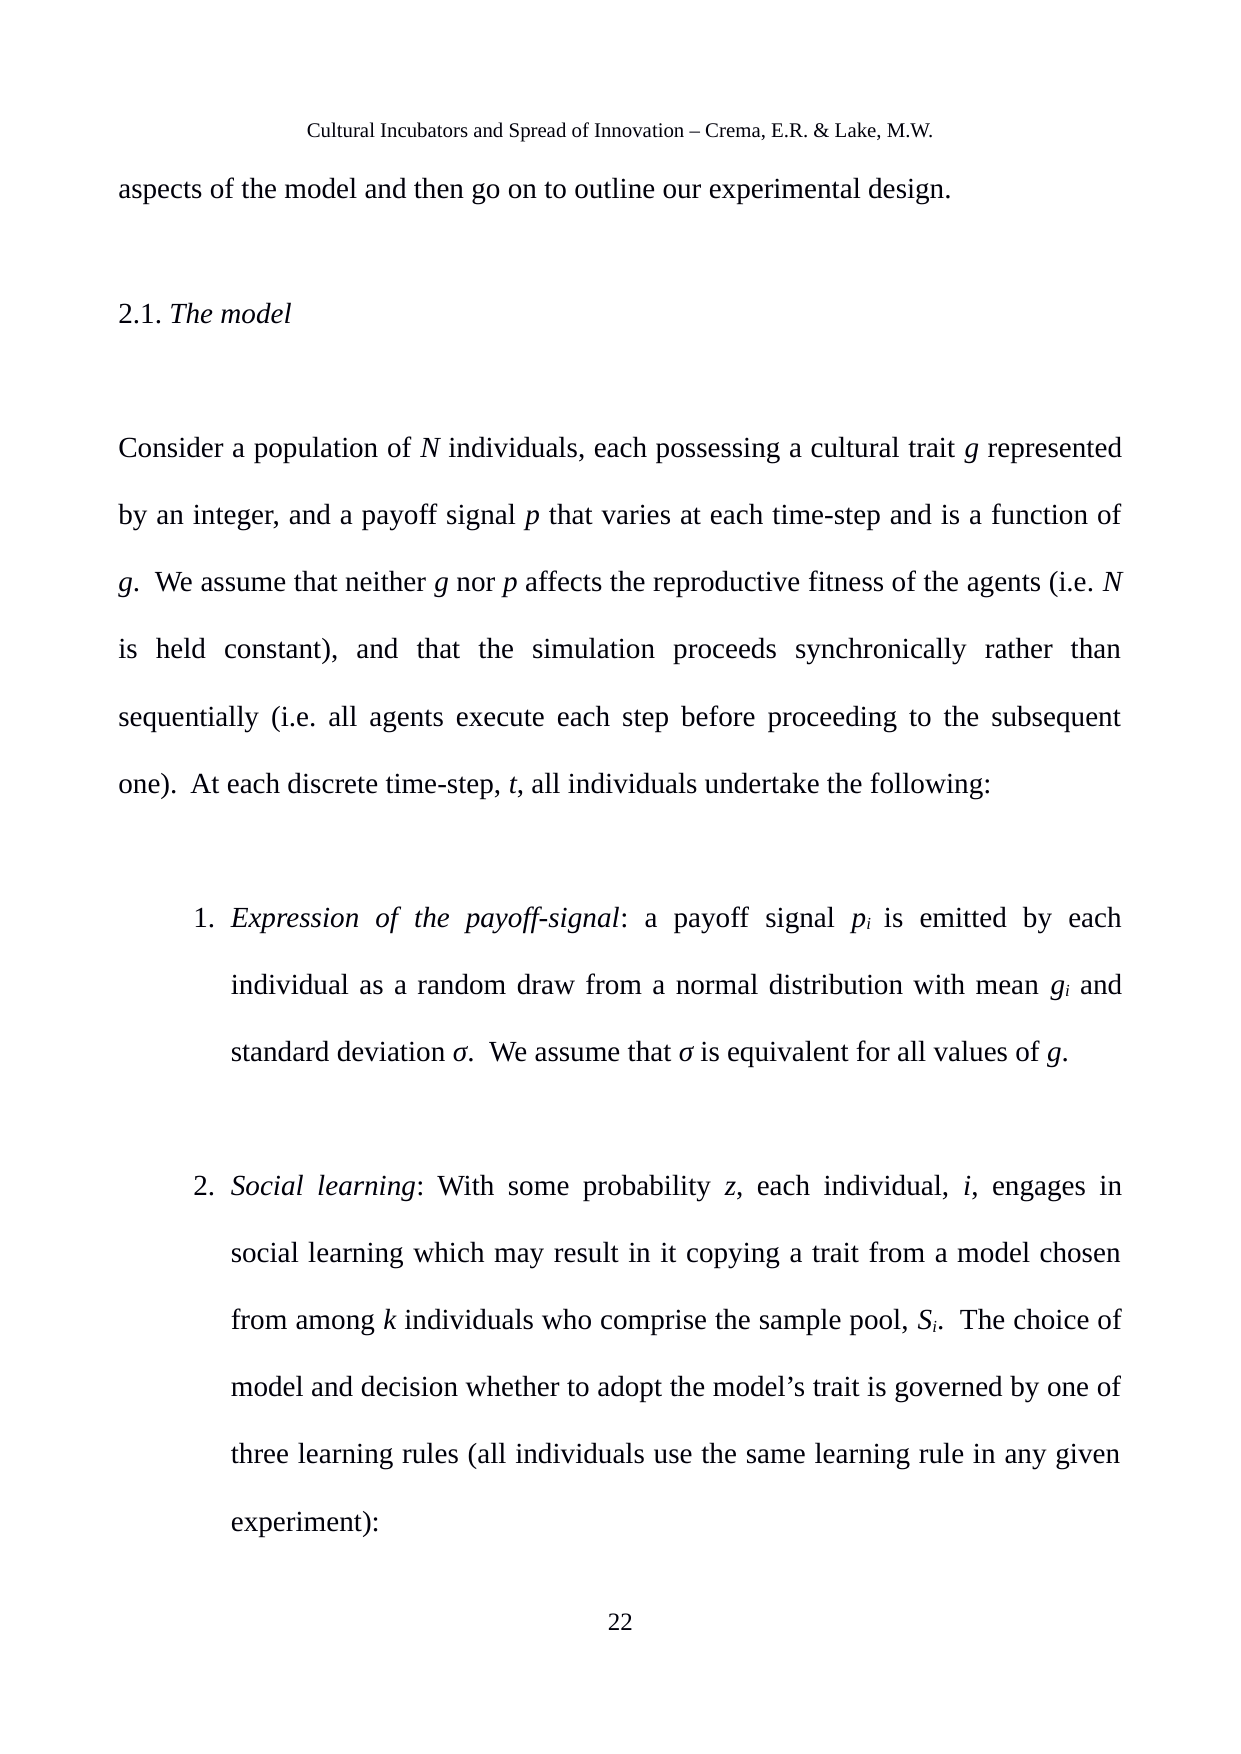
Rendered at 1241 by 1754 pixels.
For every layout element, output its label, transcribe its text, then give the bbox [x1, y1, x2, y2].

list Expression of the payoff-signal: a payoff signal pi is emitted by each individual as a random draw from a normal distribution with mean gi and standard deviation σ. We assume that σ is equivalent for all values of g. [193, 900, 1122, 1068]
list Social learning: With some probability z, each individual, i, engages in social learning which may result in it copying a trait from a model chosen from among k individuals who comprise the sample pool, Si. The choice of model and decision whether to adopt the model’s trait is governed by one of three learning rules (all individuals use the same learning rule in any given experiment): [193, 1168, 1122, 1537]
text 2.1. The model [118, 296, 1122, 330]
text Consider a population of N individuals, each possessing a cultural trait g represented by an integer, and a payoff signal p that varies at each time-step and is a function of g. We assume that neither g nor p affects the reproductive fitness of the agents (i.e. N is held constant), and that the simulation proceeds synchronically rather than sequentially (i.e. all agents execute each step before proceeding to the subsequent one). At each discrete time-step, t, all individuals undertake the following: [118, 430, 1122, 799]
text aspects of the model and then go on to outline our experimental design. [118, 172, 1122, 205]
